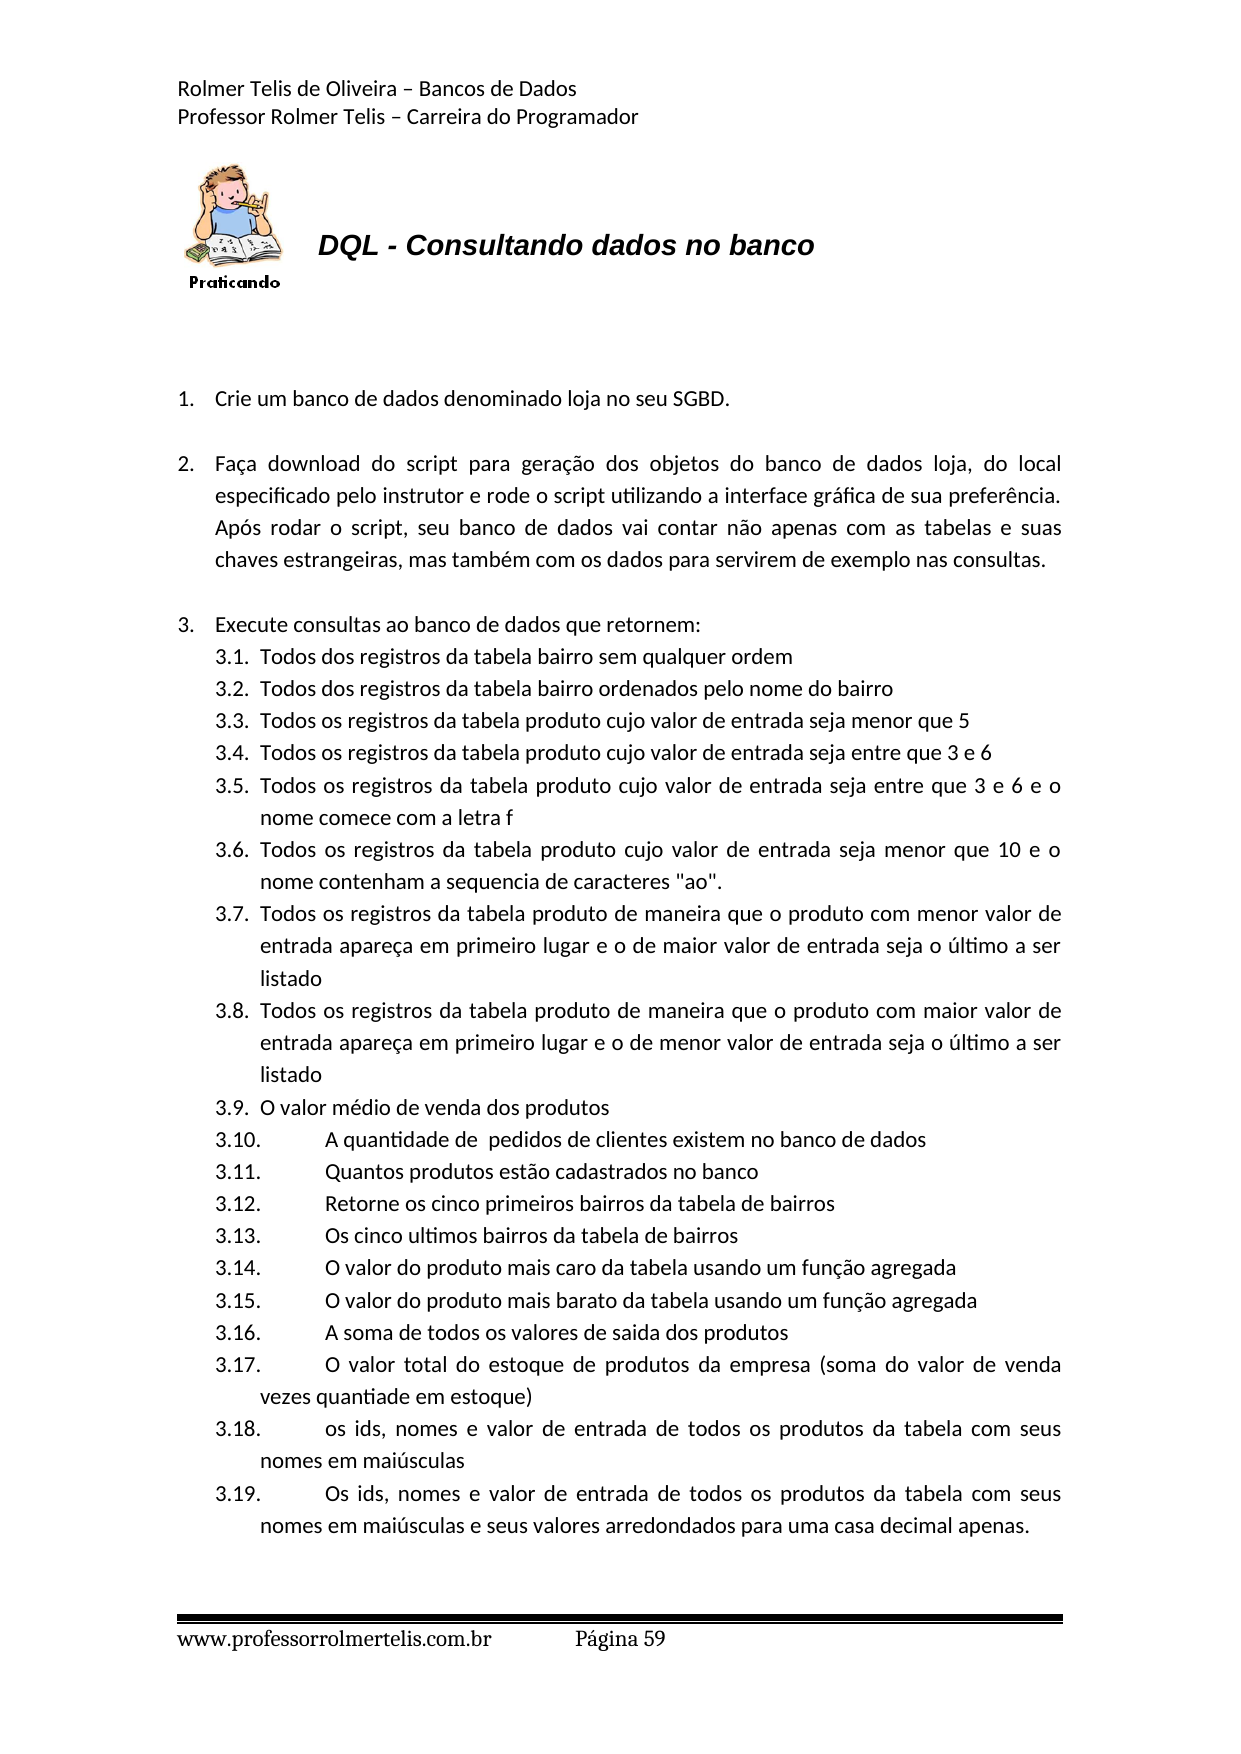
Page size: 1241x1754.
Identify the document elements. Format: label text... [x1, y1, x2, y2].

list A soma de todos os valores de saida dos produtos [215, 1318, 1063, 1346]
list Os ids, nomes e valor de entrada de todos os produtos da tabela com seus nomes em maiúsculas e seus valores arredondados para uma casa decimal apenas. [215, 1479, 1063, 1539]
list Todos os registros da tabela produto cujo valor de entrada seja menor que 10 e o nome contenham a sequencia de caracteres "ao". [215, 835, 1063, 895]
list Todos os registros da tabela produto de maneira que o produto com maior valor de entrada apareça em primeiro lugar e o de menor valor de entrada seja o último a ser listado [215, 996, 1063, 1088]
list Faça download do script para geração dos objetos do banco de dados loja, do local especificado pelo instrutor e rode o script utilizando a interface gráfica de sua preferência. Após rodar o script, seu banco de dados vai contar não apenas com as tabelas e suas chaves estrangeiras, mas também com os dados para servirem de exemplo nas consultas. [177, 449, 1063, 573]
list Retorne os cinco primeiros bairros da tabela de bairros [215, 1189, 1063, 1217]
list Todos os registros da tabela produto de maneira que o produto com menor valor de entrada apareça em primeiro lugar e o de maior valor de entrada seja o último a ser listado [215, 899, 1063, 992]
list Os cinco ultimos bairros da tabela de bairros [215, 1221, 1063, 1249]
list O valor do produto mais barato da tabela usando um função agregada [215, 1286, 1063, 1314]
table_header DQL - Consultando dados no banco [307, 158, 1078, 311]
list Quantos produtos estão cadastrados no banco [215, 1157, 1063, 1185]
list os ids, nomes e valor de entrada de todos os produtos da tabela com seus nomes em maiúsculas [215, 1414, 1063, 1475]
list A quantidade de pedidos de clientes existem no banco de dados [215, 1125, 1063, 1153]
list Todos os registros da tabela produto cujo valor de entrada seja entre que 3 e 6 [215, 738, 1063, 767]
list Crie um banco de dados denominado loja no seu SGBD. [177, 384, 1063, 412]
list Todos dos registros da tabela bairro ordenados pelo nome do bairro [215, 674, 1063, 702]
list Execute consultas ao banco de dados que retornem: [177, 610, 1063, 638]
list O valor do produto mais caro da tabela usando um função agregada [215, 1253, 1063, 1282]
list O valor médio de venda dos produtos [215, 1093, 1063, 1121]
list Todos os registros da tabela produto cujo valor de entrada seja entre que 3 e 6 e o nome comece com a letra f [215, 771, 1063, 831]
list Todos dos registros da tabela bairro sem qualquer ordem [215, 642, 1063, 670]
table_header [177, 158, 307, 311]
list O valor total do estoque de produtos da empresa (soma do valor de venda vezes quantiade em estoque) [215, 1350, 1063, 1410]
list Todos os registros da tabela produto cujo valor de entrada seja menor que 5 [215, 706, 1063, 734]
